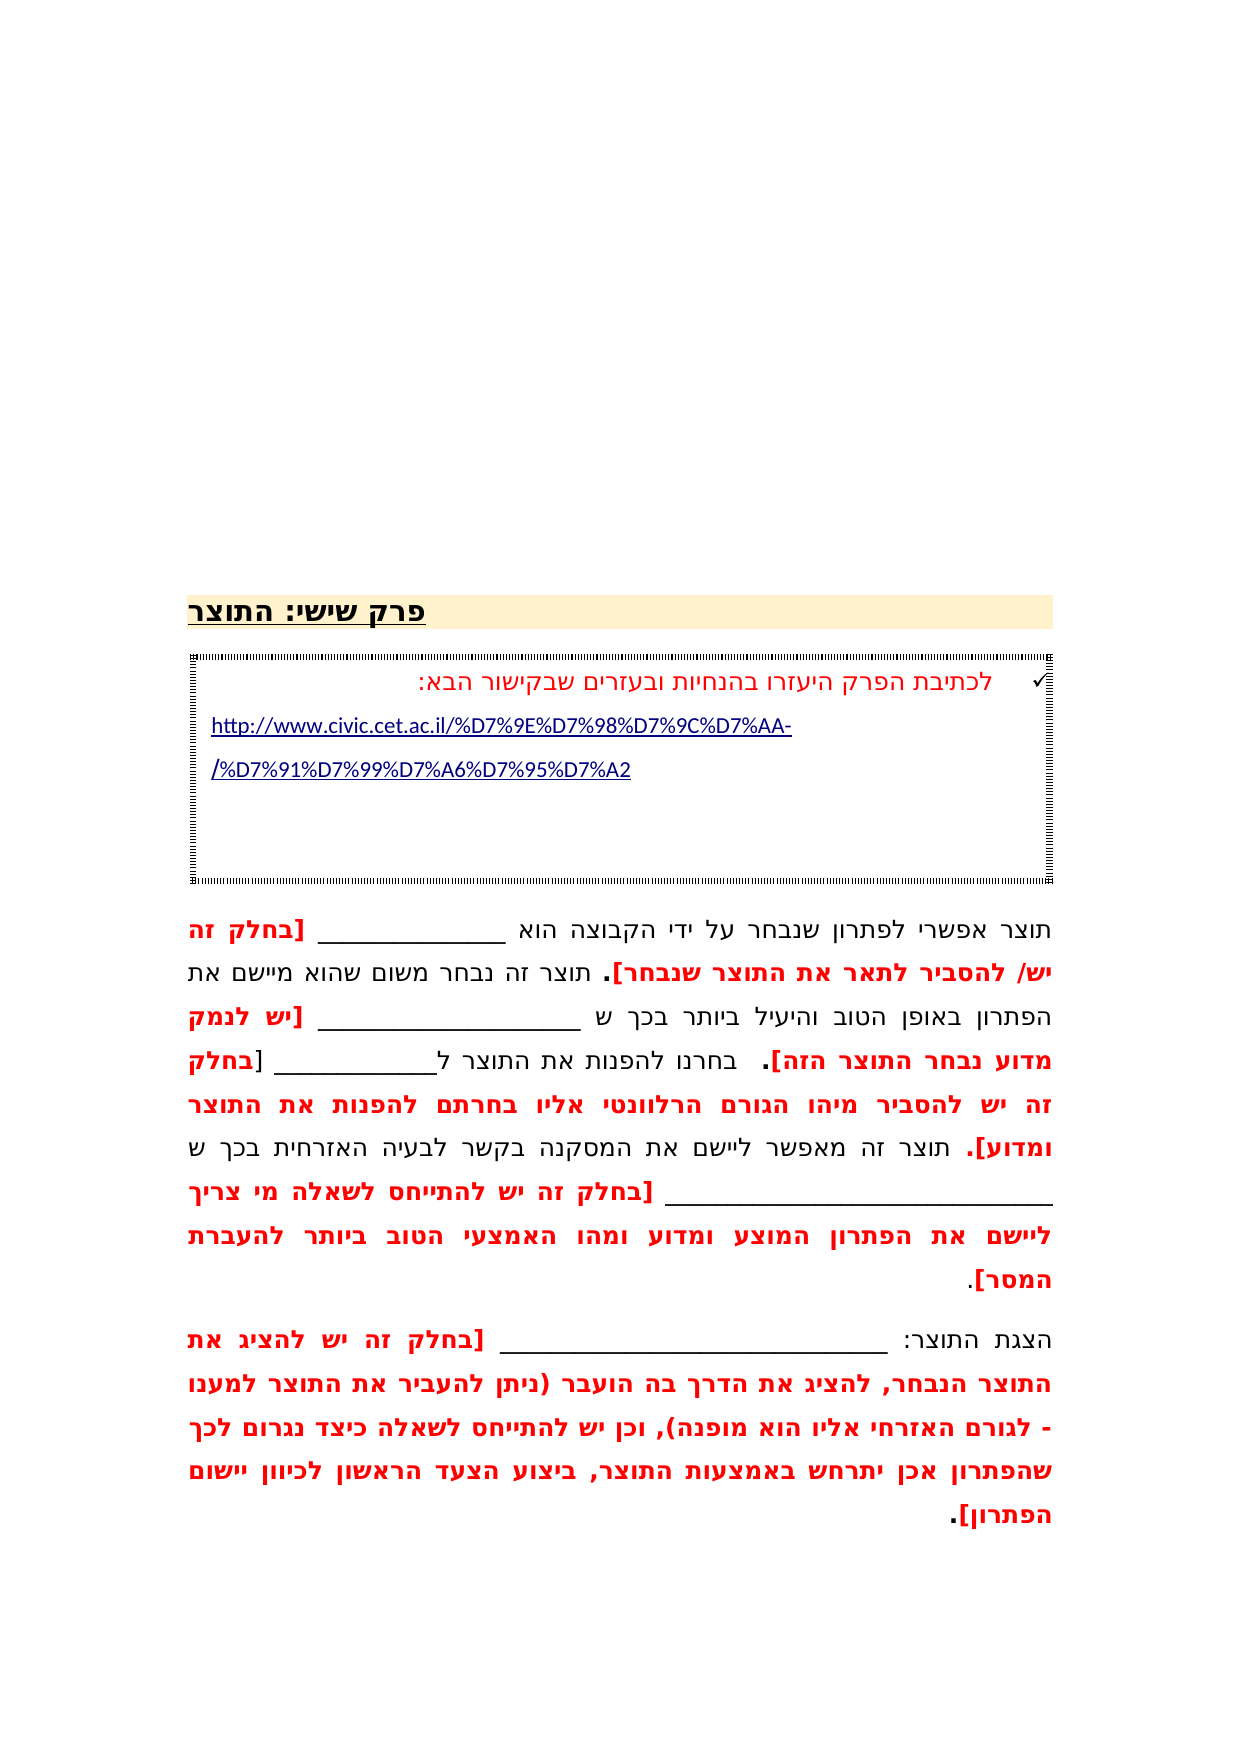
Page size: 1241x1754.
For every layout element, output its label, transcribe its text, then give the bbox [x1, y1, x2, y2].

subtitle פרק שישי: התוצר [187, 595, 1053, 629]
text הצגת התוצר: _______________________________ [בחלק זה יש להציג את התוצר הנבחר, להציג את הדרך בה הועבר (ניתן להעביר את התוצר למענו - לגורם האזרחי אליו הוא מופנה), וכן יש להתייחס לשאלה כיצד נגרום לכך שהפתרון אכן יתרחש באמצעות התוצר, ביצוע הצעד הראשון לכיוון יישום הפתרון]. [187, 1325, 1053, 1529]
text תוצר אפשרי לפתרון שנבחר על ידי הקבוצה הוא _______________ [בחלק זה יש/ להסביר לתאר את התוצר שנבחר]. תוצר זה נבחר משום שהוא מיישם את הפתרון באופן הטוב והיעיל ביותר בכך ש _____________________ [יש לנמק מדוע נבחר התוצר הזה]. בחרנו להפנות את התוצר ל_____________ [בחלק זה יש להסביר מיהו הגורם הרלוונטי אליו בחרתם להפנות את התוצר ומדוע]. תוצר זה מאפשר ליישם את המסקנה בקשר לבעיה האזרחית בכך ש _______________________________ [בחלק זה יש להתייחס לשאלה מי צריך ליישם את הפתרון המוצע ומדוע ומהו האמצעי הטוב ביותר להעברת המסר]. [187, 915, 1053, 1294]
list לכתיבת הפרק היעזרו בהנחיות ובעזרים שבקישור הבא: [211, 667, 1031, 697]
text http://www.civic.cet.ac.il/%D7%9E%D7%98%D7%9C%D7%AA-%D7%91%D7%99%D7%A6%D7%95%D7%A2/ [211, 711, 1031, 783]
